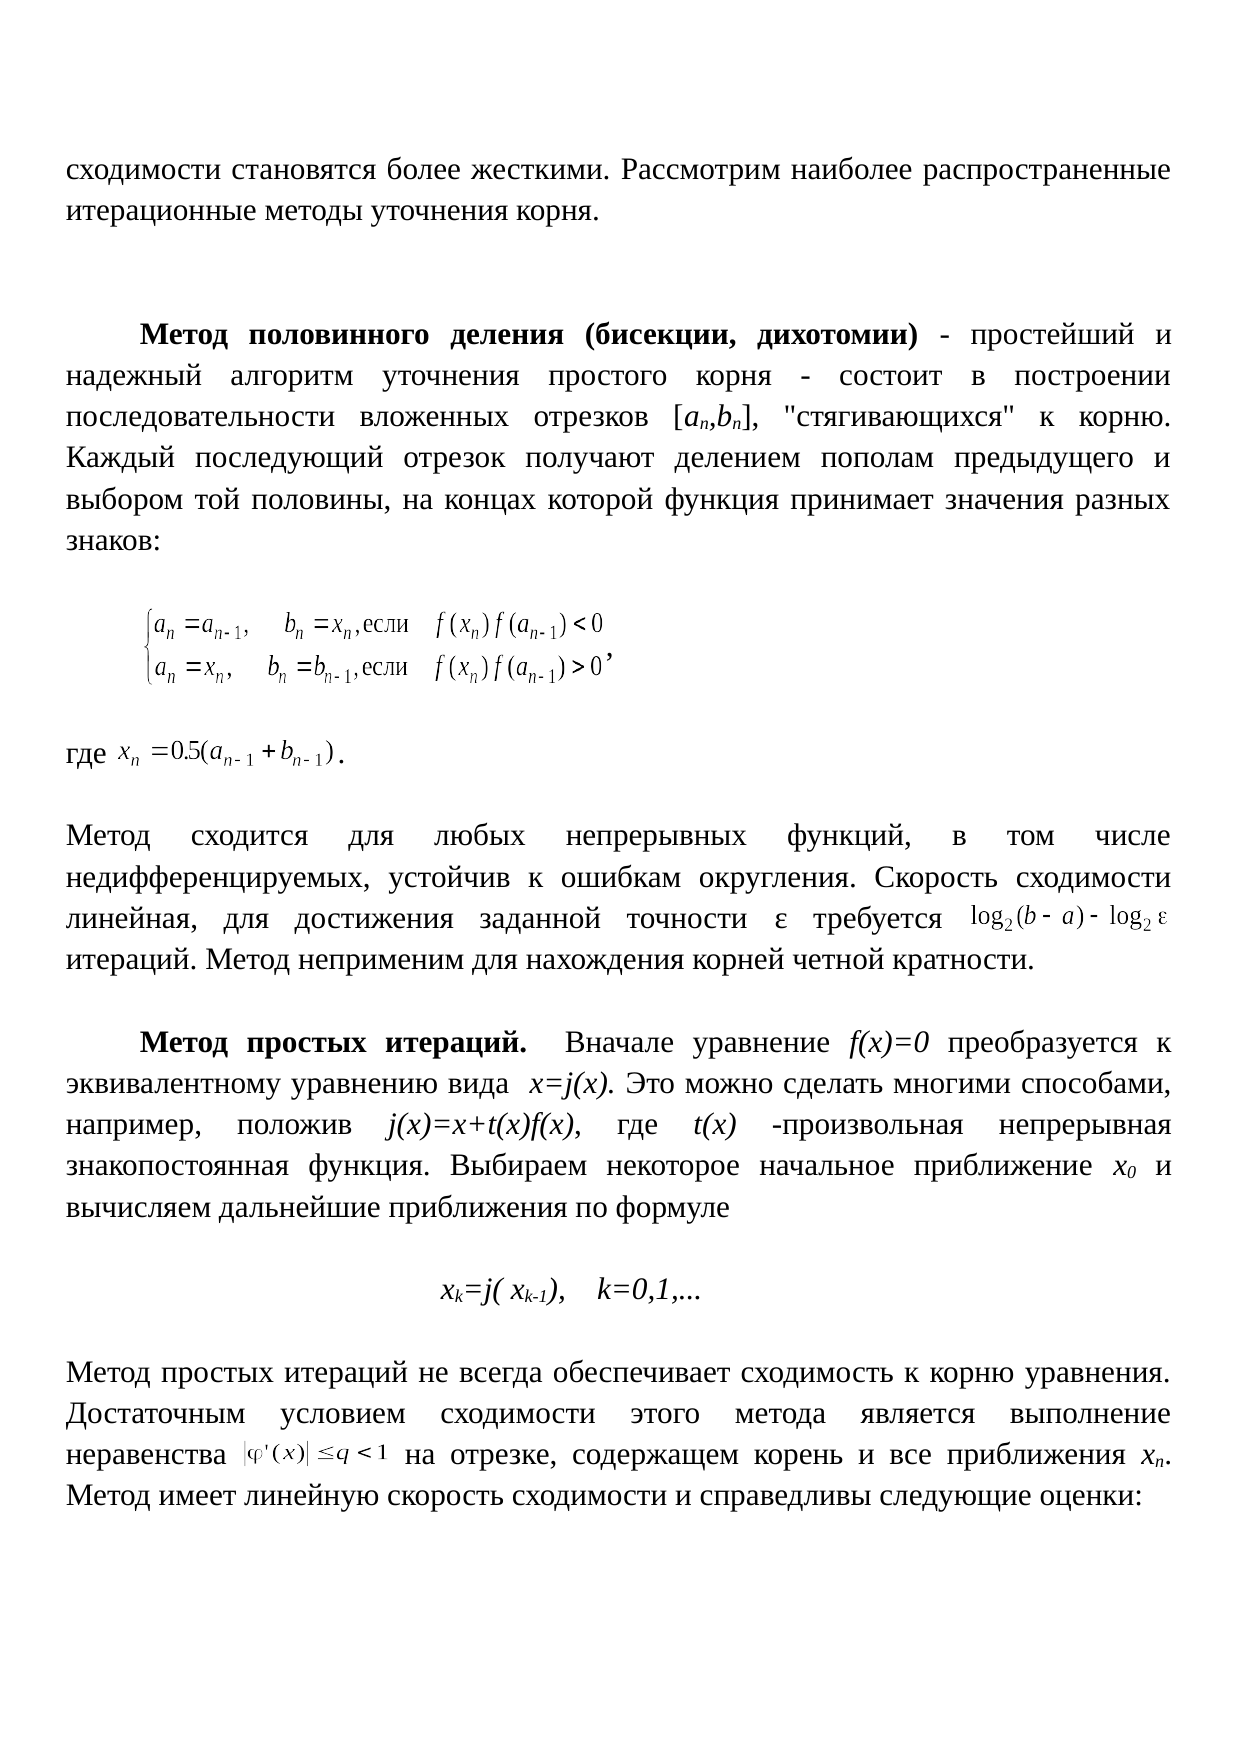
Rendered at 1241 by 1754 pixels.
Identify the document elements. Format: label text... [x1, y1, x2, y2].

text Метод простых итераций. Вначале уравнение f(x)=0 преобразуется к эквивалентному уравнению вида x=j(x). Это можно сделать многими способами, например, положив j(x)=x+t(x)f(x), где t(x) -произвольная непрерывная знакопостоянная функция. Выбираем некоторое начальное приближение x0 и вычисляем дальнейшие приближения по формуле [66, 1023, 1172, 1224]
text сходимости становятся более жесткими. Рассмотрим наиболее распространенные итерационные методы уточнения корня. [66, 150, 1172, 227]
text Метод половинного деления (бисекции, дихотомии) - простейший и надежный алгоритм уточнения простого корня - состоит в построении последовательности вложенных отрезков [аn,bn], "стягивающихся" к корню. Каждый последующий отрезок получают делением пополам предыдущего и выбором той половины, на концах которой функция принимает значения разных знаков: [66, 315, 1172, 557]
text xk=j( xk-1), k=0,1,... [66, 1270, 1172, 1306]
text , [66, 604, 1172, 687]
text Метод сходится для любых непрерывных функций, в том числе недифференцируемых, устойчив к ошибкам округления. Скорость сходимости линейная, для достижения заданной точности ε требуется итераций. Метод неприменим для нахождения корней четной кратности. [66, 817, 1172, 976]
text Метод простых итераций не всегда обеспечивает сходимость к корню уравнения. Достаточным условием сходимости этого метода является выполнение неравенства на отрезке, содержащем корень и все приближения xn. Метод имеет линейную скорость сходимости и справедливы следующие оценки: [66, 1353, 1172, 1512]
text где . [66, 734, 1172, 770]
